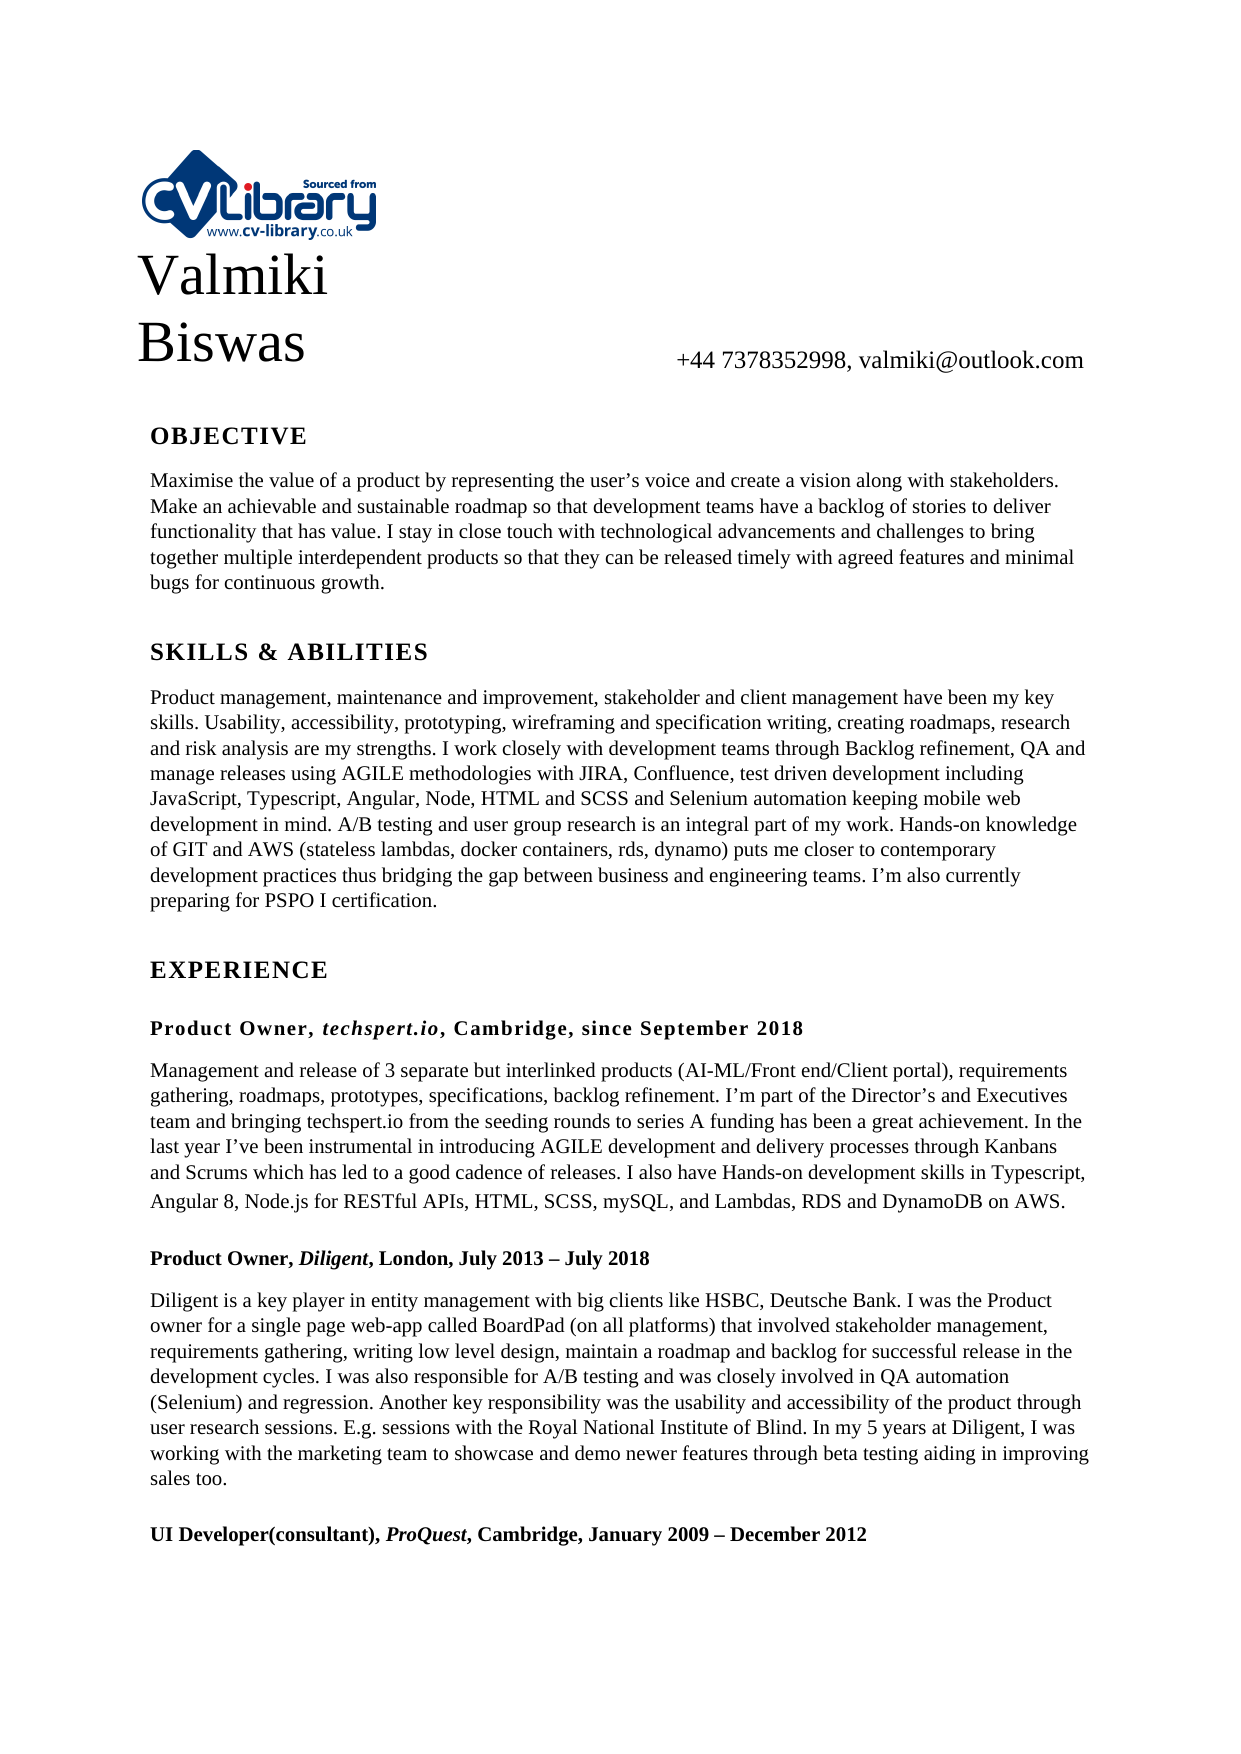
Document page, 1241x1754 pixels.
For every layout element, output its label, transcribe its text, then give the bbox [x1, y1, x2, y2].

subtitle SKILLS & ABILITIES [150, 637, 1090, 666]
text Diligent is a key player in entity management with big clients like HSBC, Deutsche Bank. I was the Product owner for a single page web-app called BoardPad (on all platforms) that involved stakeholder management, requirements gathering, writing low level design, maintain a roadmap and backlog for successful release in the development cycles. I was also responsible for A/B testing and was closely involved in QA automation (Selenium) and regression. Another key responsibility was the usability and accessibility of the product through user research sessions. E.g. sessions with the Royal National Institute of Blind. In my 5 years at Diligent, I was working with the marketing team to showcase and demo newer features through beta testing aiding in improving sales too. UI Developer(consultant), ProQuest, Cambridge, January 2009 – December 2012 [150, 1288, 1090, 1546]
table_header Valmiki Biswas [126, 150, 497, 374]
subtitle EXPERIENCE Product Owner, techspert.io, Cambridge, since September 2018 [150, 955, 1090, 1040]
text Product management, maintenance and improvement, stakeholder and client management have been my key skills. Usability, accessibility, prototyping, wireframing and specification writing, creating roadmaps, research and risk analysis are my strengths. I work closely with development teams through Backlog refinement, QA and manage releases using AGILE methodologies with JIRA, Confluence, test driven development including JavaScript, Typescript, Angular, Node, HTML and SCSS and Selenium automation keeping mobile web development in mind. A/B testing and user group research is an integral part of my work. Hands-on knowledge of GIT and AWS (stateless lambdas, docker containers, rds, dynamo) puts me closer to contemporary development practices thus bridging the gap between business and engineering teams. I’m also currently preparing for PSPO I certification. [150, 684, 1090, 937]
table_header +44 7378352998, valmiki@outlook.com [497, 150, 1095, 374]
text Management and release of 3 separate but interlinked products (AI-ML/Front end/Client portal), requirements gathering, roadmaps, prototypes, specifications, backlog refinement. I’m part of the Director’s and Executives team and bringing techspert.io from the seeding rounds to series A funding has been a great achievement. In the last year I’ve been instrumental in introducing AGILE development and delivery processes through Kanbans and Scrums which has led to a good cadence of releases. I also have Hands-on development skills in Typescript, Angular 8, Node.js for RESTful APIs, HTML, SCSS, mySQL, and Lambdas, RDS and DynamoDB on AWS. Product Owner, Diligent, London, July 2013 – July 2018 [150, 1058, 1090, 1270]
picture [137, 150, 380, 240]
text Maximise the value of a product by representing the user’s voice and create a vision along with stakeholders. Make an achievable and sustainable roadmap so that development teams have a backlog of stories to deliver functionality that has value. I stay in close touch with technological advancements and challenges to bring together multiple interdependent products so that they can be released timely with agreed features and minimal bugs for continuous growth. [150, 468, 1090, 619]
subtitle OBJECTIVE [150, 421, 1090, 450]
